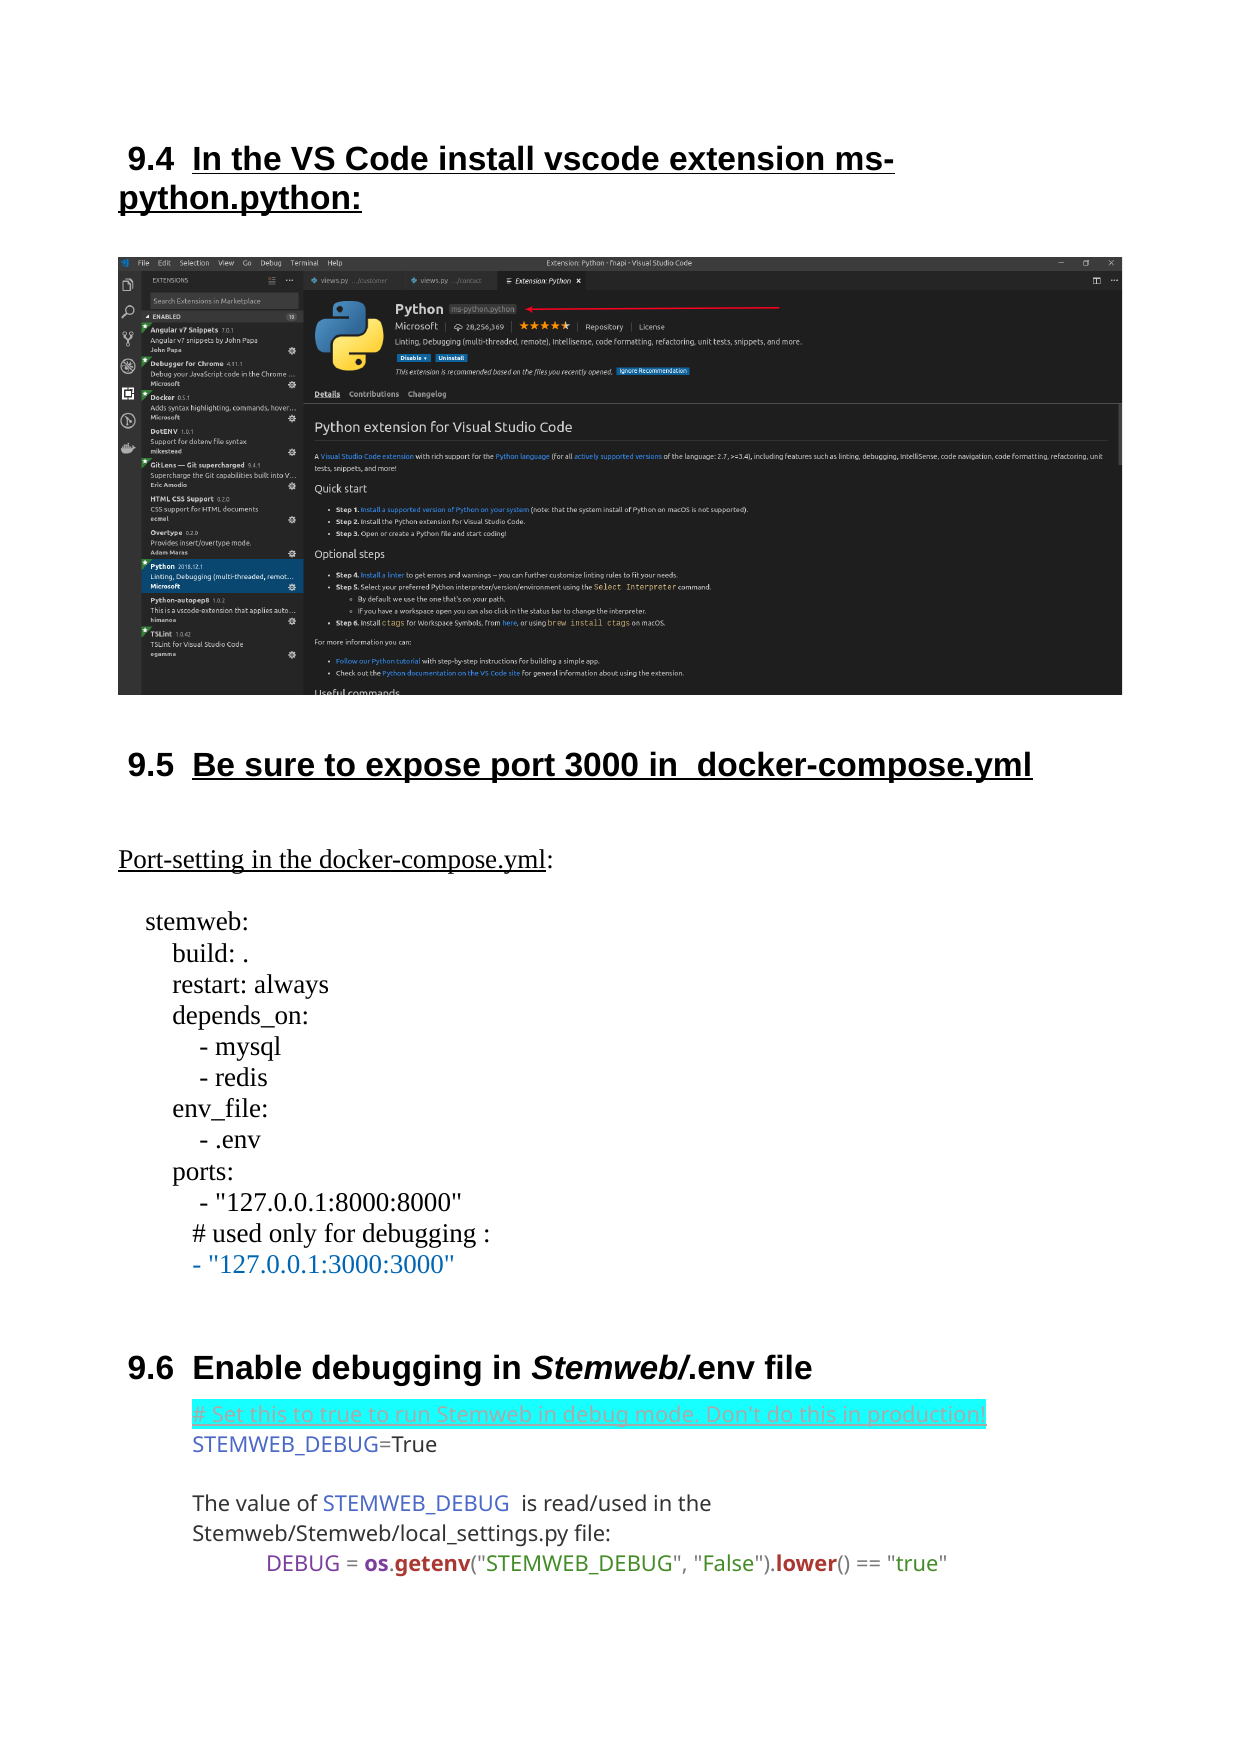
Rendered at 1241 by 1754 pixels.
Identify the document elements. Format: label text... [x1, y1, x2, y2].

subtitle Be sure to expose port 3000 in docker-compose.yml [118, 744, 1122, 783]
subtitle In the VS Code install vscode extension ms-python.python: [118, 139, 1122, 216]
text ports: [118, 1155, 1122, 1186]
picture [118, 257, 1123, 695]
text restart: always [118, 968, 1122, 999]
text STEMWEB_DEBUG=True [118, 1429, 1122, 1458]
text - "127.0.0.1:3000:3000" [118, 1248, 1122, 1279]
text Port-setting in the docker-compose.yml: [118, 843, 1122, 874]
text build: . [118, 937, 1122, 968]
text depends_on: [118, 999, 1122, 1030]
text - mysql [118, 1030, 1122, 1061]
subtitle Enable debugging in Stemweb/.env file [118, 1348, 1122, 1386]
list # Set this to true to run Stemweb in debug mode. Don't do this in production! [162, 1399, 1122, 1429]
text stemweb: [118, 906, 1122, 937]
text The value of STEMWEB_DEBUG is read/used in the Stemweb/Stemweb/local_settings.py file: [118, 1488, 1122, 1548]
text - .env [118, 1123, 1122, 1155]
text - "127.0.0.1:8000:8000" # used only for debugging : [118, 1186, 1122, 1248]
text DEBUG = os.getenv("STEMWEB_DEBUG", "False").lower() == "true" [118, 1548, 1122, 1578]
text env_file: [118, 1092, 1122, 1123]
text - redis [118, 1061, 1122, 1092]
